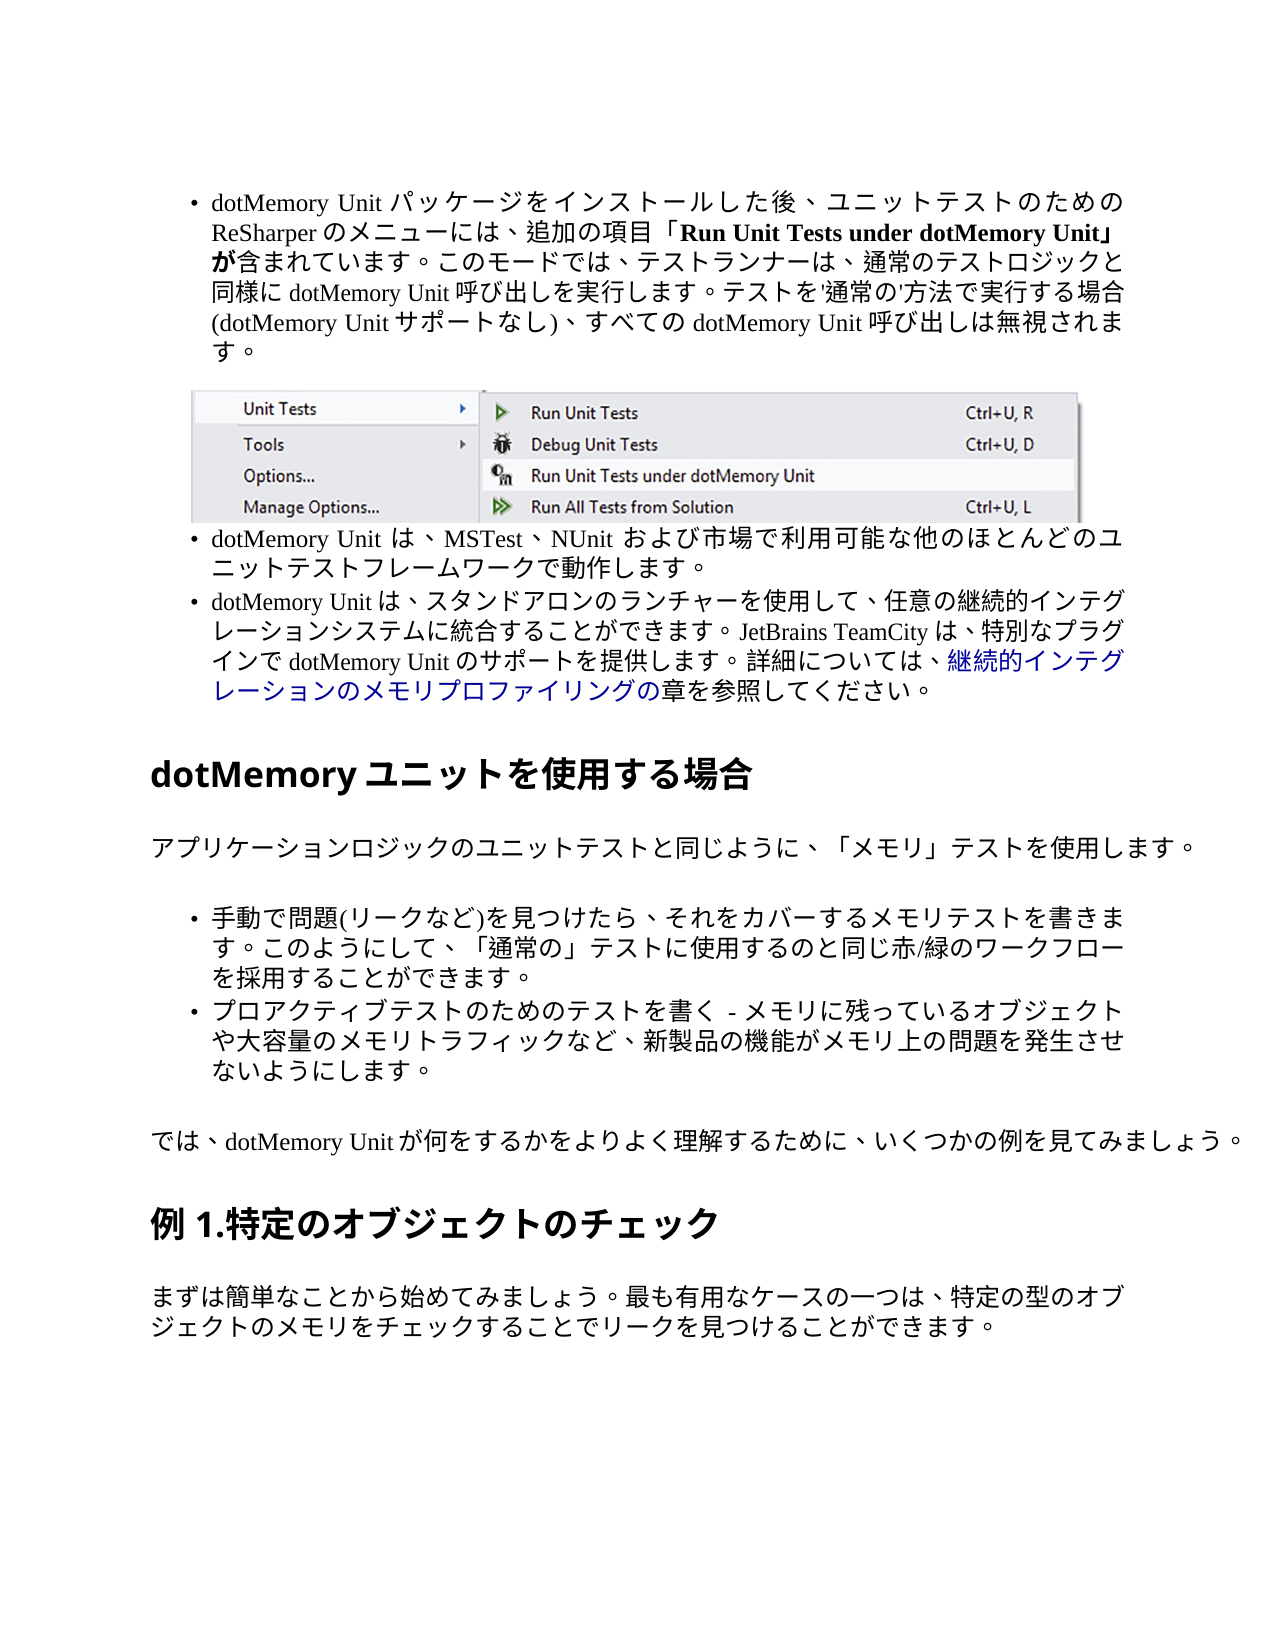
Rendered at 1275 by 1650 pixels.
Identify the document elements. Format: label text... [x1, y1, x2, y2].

subtitle dotMemoryユニットを使用する場合 [150, 750, 1271, 798]
text では、dotMemory Unitが何をするかをよりよく理解するために、いくつかの例を見てみましょう。 [150, 1127, 1271, 1155]
text まずは簡単なことから始めてみましょう。最も有用なケースの一つは、特定の型のオブジェクトのメモリをチェックすることでリークを見つけることができます。 [150, 1283, 1127, 1342]
list dotMemory Unitは、スタンドアロンのランチャーを使用して、任意の継続的インテグレーションシステムに統合することができます。JetBrains TeamCityは、特別なプラグインでdotMemory Unitのサポートを提供します。詳細については、継続的インテグレーションのメモリプロファイリングの章を参照してください。 [190, 587, 1126, 706]
picture [191, 390, 1085, 523]
list プロアクティブテストのためのテストを書く - メモリに残っているオブジェクトや大容量のメモリトラフィックなど、新製品の機能がメモリ上の問題を発生させないようにします。 [190, 997, 1126, 1086]
subtitle 例 1.特定のオブジェクトのチェック [150, 1200, 1271, 1248]
text アプリケーションロジックのユニットテストと同じように、「メモリ」テストを使用します。 [150, 834, 1271, 863]
list dotMemory Unit は、MSTest、NUnit および市場で利用可能な他のほとんどのユニットテストフレームワークで動作します。 [190, 399, 1126, 582]
list 手動で問題(リークなど)を見つけたら、それをカバーするメモリテストを書きます。このようにして、「通常の」テストに使用するのと同じ赤/緑のワークフローを採用することができます。 [190, 904, 1126, 993]
list dotMemory Unitパッケージをインストールした後、ユニットテストのためのReSharperのメニューには、追加の項目「Run Unit Tests under dotMemory Unit」が含まれています。このモードでは、テストランナーは、通常のテストロジックと同様にdotMemory Unit呼び出しを実行します。テストを'通常の'方法で実行する場合(dotMemory Unitサポートなし)、すべてのdotMemory Unit呼び出しは無視されます。 [190, 188, 1126, 367]
